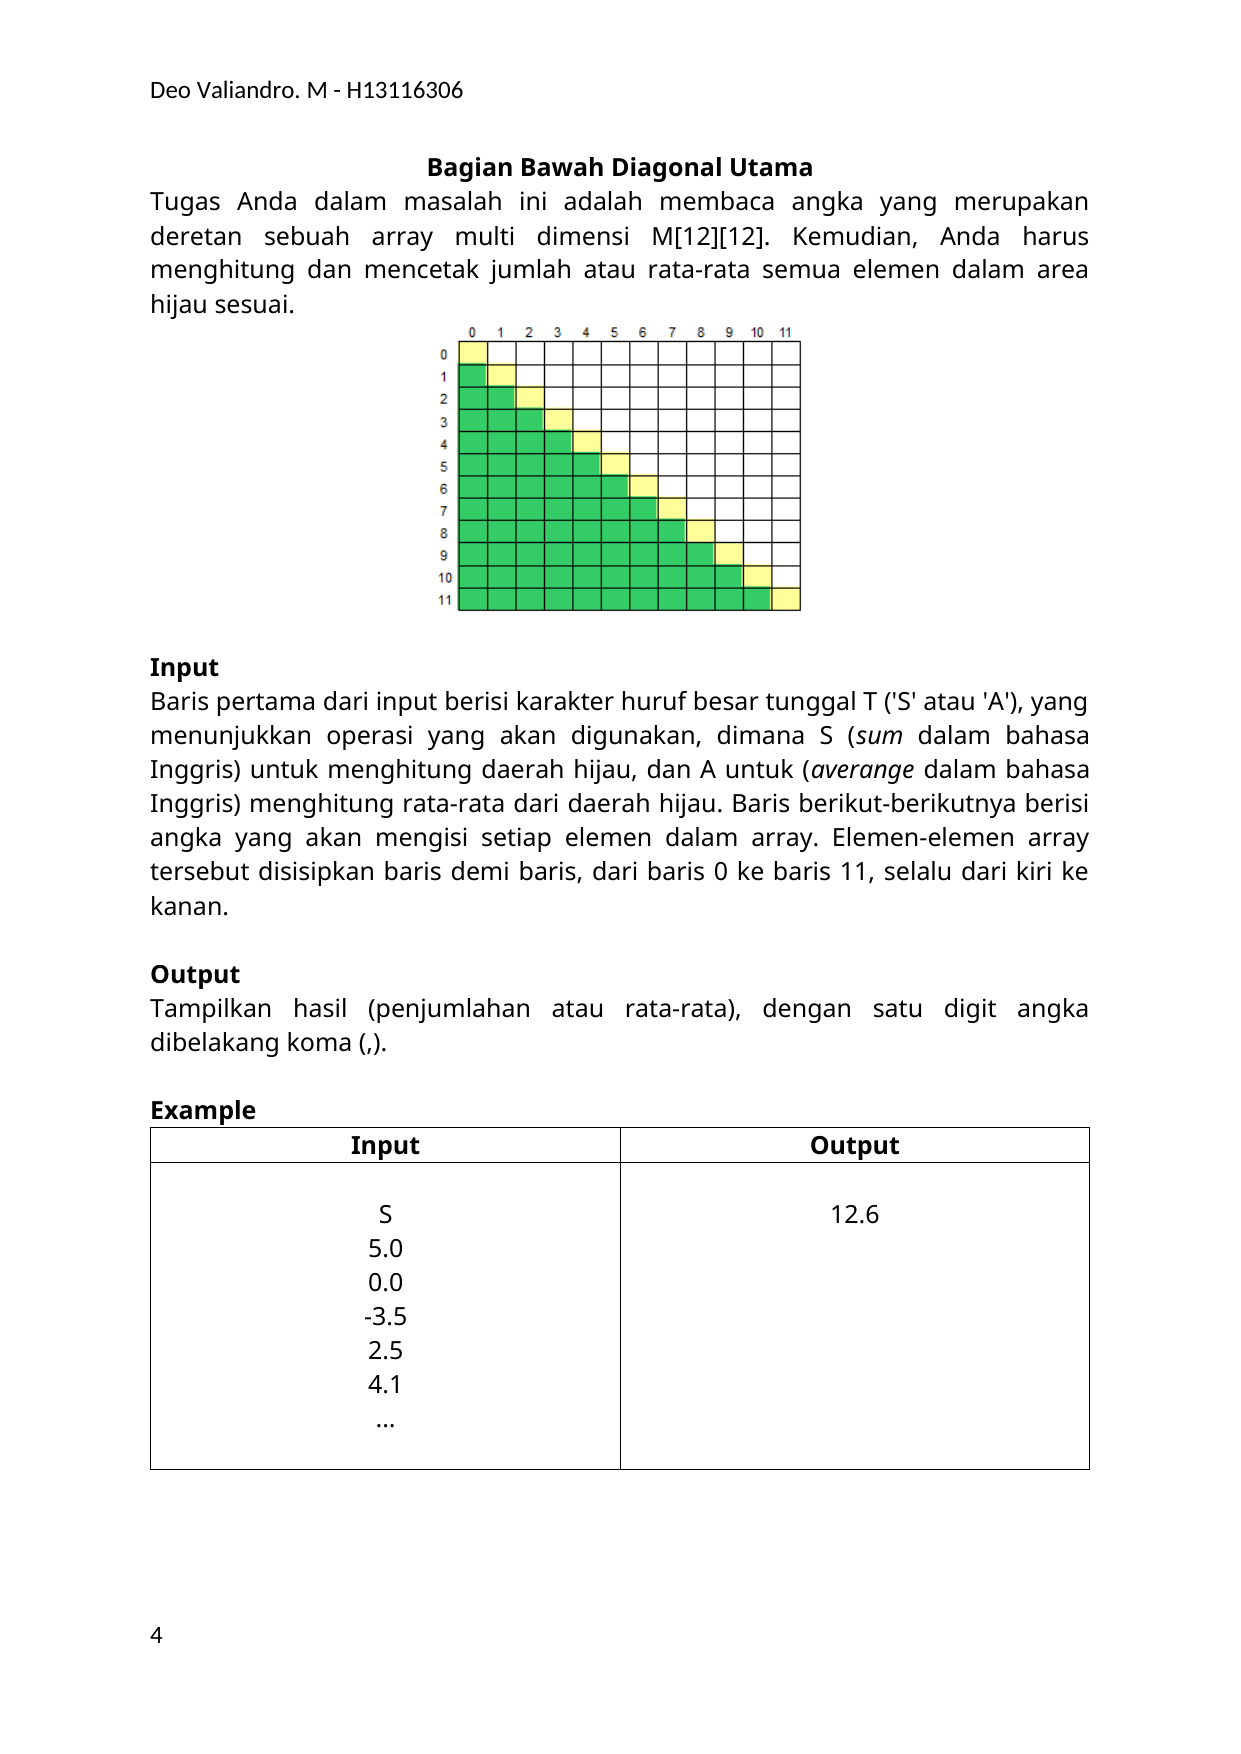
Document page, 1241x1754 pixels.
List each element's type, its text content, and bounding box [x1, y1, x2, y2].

text Tampilkan hasil (penjumlahan atau rata-rata), dengan satu digit angka dibelakang koma (,). [150, 990, 1090, 1058]
picture [434, 320, 806, 616]
table_cell S 5.0 0.0 -3.5 2.5 4.1 ... [151, 1163, 620, 1469]
table_cell 12.6 [621, 1163, 1089, 1469]
text Bagian Bawah Diagonal Utama [150, 150, 1090, 184]
table_header Input [151, 1128, 620, 1162]
table_header Output [621, 1128, 1089, 1162]
text Example [150, 1092, 1090, 1127]
text Input [150, 650, 1090, 684]
text Output [150, 956, 1090, 990]
text Baris pertama dari input berisi karakter huruf besar tunggal T ('S' atau 'A'), yang menunjukkan operasi yang akan digunakan, dimana S (sum dalam bahasa Inggris) untuk menghitung daerah hijau, dan A untuk (averange dalam bahasa Inggris) menghitung rata-rata dari daerah hijau. Baris berikut-berikutnya berisi angka yang akan mengisi setiap elemen dalam array. Elemen-elemen array tersebut disisipkan baris demi baris, dari baris 0 ke baris 11, selalu dari kiri ke kanan. [150, 684, 1090, 922]
text Tugas Anda dalam masalah ini adalah membaca angka yang merupakan deretan sebuah array multi dimensi M[12][12]. Kemudian, Anda harus menghitung dan mencetak jumlah atau rata-rata semua elemen dalam area hijau sesuai. [150, 184, 1090, 320]
